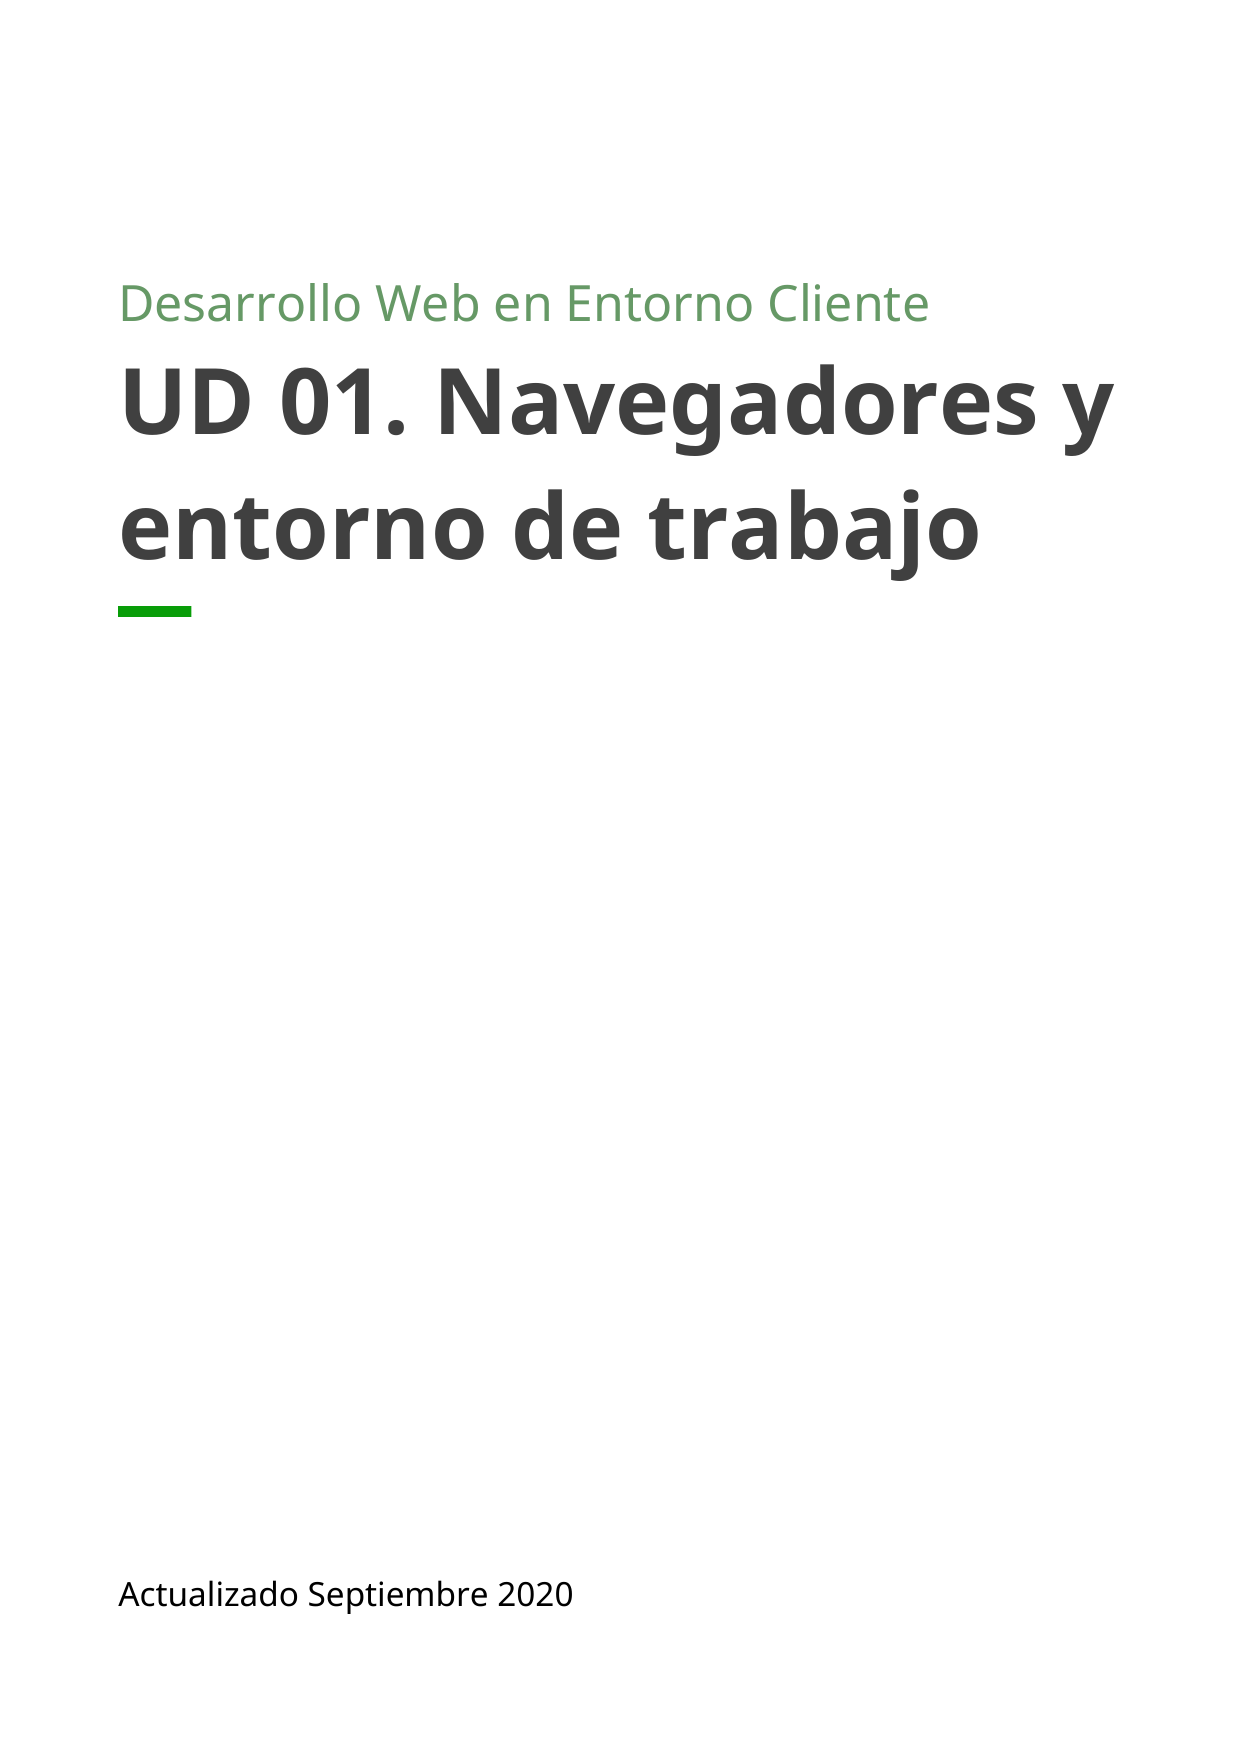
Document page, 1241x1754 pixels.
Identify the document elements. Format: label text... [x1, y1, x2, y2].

text Actualizado Septiembre 2020 [118, 1571, 1122, 1616]
picture [118, 606, 192, 617]
title Desarrollo Web en Entorno Cliente UD 01. Navegadores y entorno de trabajo [118, 268, 1122, 586]
